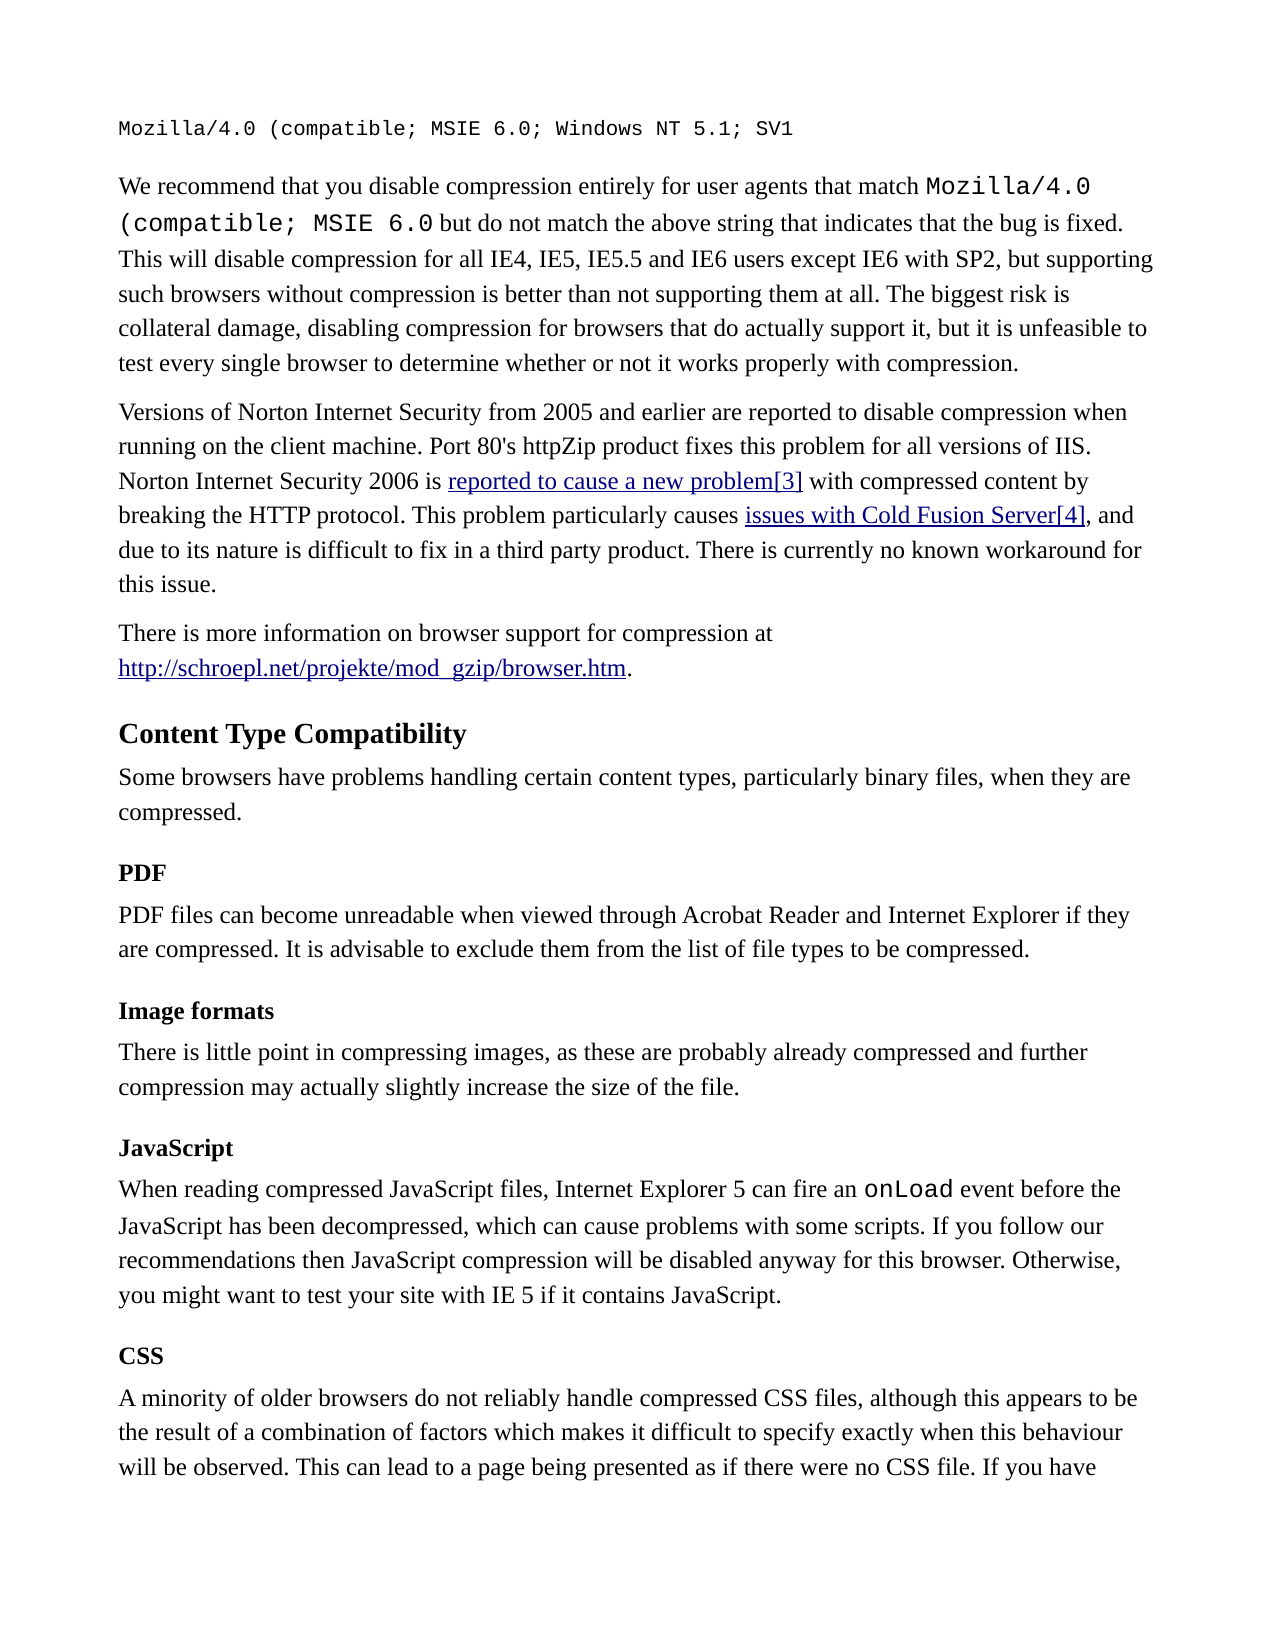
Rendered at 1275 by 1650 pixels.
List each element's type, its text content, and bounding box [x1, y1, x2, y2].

text Versions of Norton Internet Security from 2005 and earlier are reported to disable compression when running on the client machine. Port 80's httpZip product fixes this problem for all versions of IIS. Norton Internet Security 2006 is reported to cause a new problem[3] with compressed content by breaking the HTTP protocol. This problem particularly causes issues with Cold Fusion Server[4], and due to its nature is difficult to fix in a third party product. There is currently no known workaround for this issue. [118, 397, 1157, 598]
subtitle PDF [118, 858, 1157, 887]
text We recommend that you disable compression entirely for user agents that match Mozilla/4.0 (compatible; MSIE 6.0 but do not match the above string that indicates that the bug is fixed. This will disable compression for all IE4, IE5, IE5.5 and IE6 users except IE6 with SP2, but supporting such browsers without compression is better than not supporting them at all. The biggest risk is collateral damage, disabling compression for browsers that do actually support it, but it is unfeasible to test every single browser to determine whether or not it works properly with compression. [118, 171, 1157, 377]
subtitle Content Type Compatibility [118, 716, 1157, 750]
text There is more information on browser support for compression at http://schroepl.net/projekte/mod_gzip/browser.htm. [118, 618, 1157, 682]
text A minority of older browsers do not reliably handle compressed CSS files, although this appears to be the result of a combination of factors which makes it difficult to specify exactly when this behaviour will be observed. This can lead to a page being presented as if there were no CSS file. If you have [118, 1383, 1157, 1480]
subtitle Image formats [118, 996, 1157, 1024]
text Mozilla/4.0 (compatible; MSIE 6.0; Windows NT 5.1; SV1 [118, 118, 1157, 142]
text When reading compressed JavaScript files, Internet Explorer 5 can fire an onLoad event before the JavaScript has been decompressed, which can cause problems with some scripts. If you follow our recommendations then JavaScript compression will be disabled anyway for this browser. Otherwise, you might want to test your site with IE 5 if it contains JavaScript. [118, 1174, 1157, 1309]
subtitle JavaScript [118, 1133, 1157, 1162]
text There is little point in compressing images, as these are probably already compressed and further compression may actually slightly increase the size of the file. [118, 1037, 1157, 1100]
subtitle CSS [118, 1341, 1157, 1370]
text Some browsers have problems handling certain content types, particularly binary files, when they are compressed. [118, 762, 1157, 826]
text PDF files can become unreadable when viewed through Acrobat Reader and Internet Explorer if they are compressed. It is advisable to exclude them from the list of file types to be compressed. [118, 900, 1157, 963]
